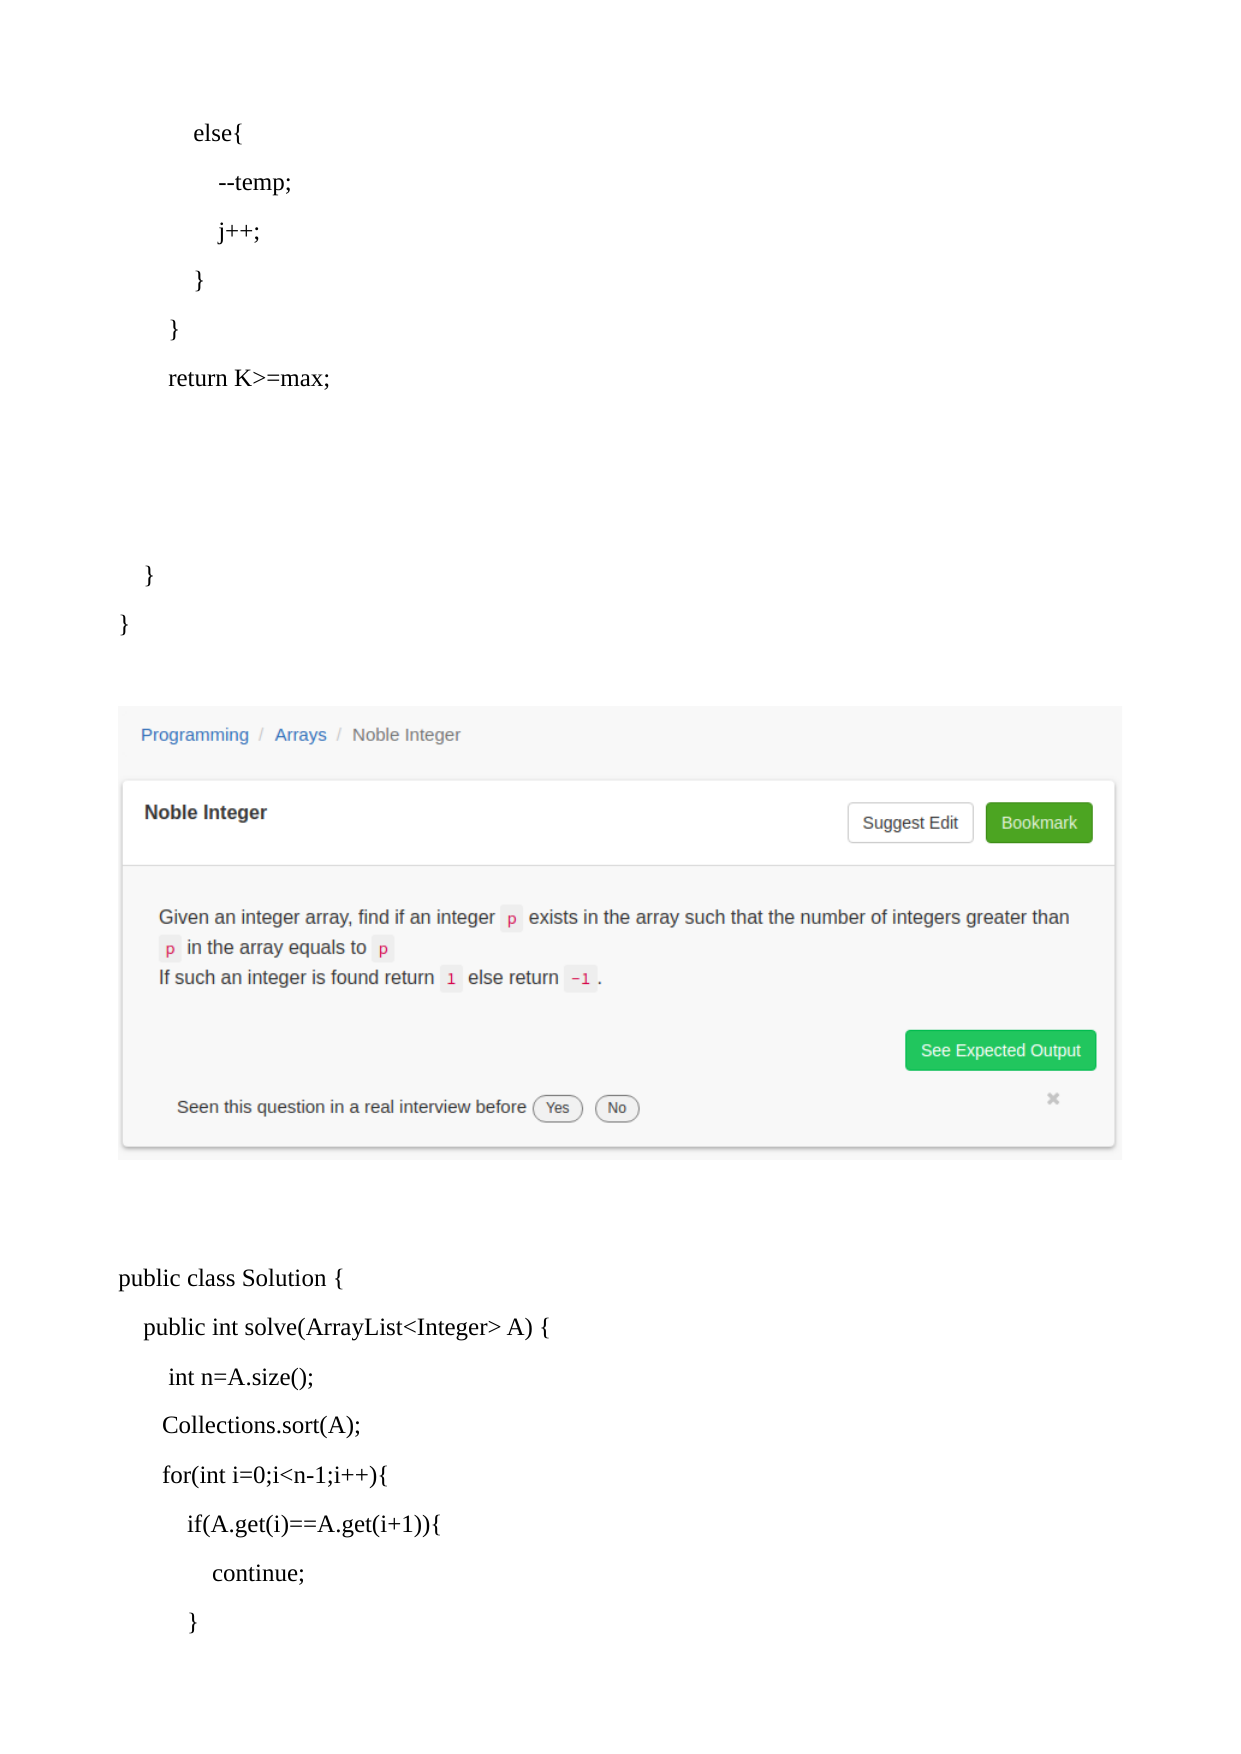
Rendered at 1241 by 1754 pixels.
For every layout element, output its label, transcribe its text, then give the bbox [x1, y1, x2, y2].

text for(int i=0;i<n-1;i++){ [118, 1460, 1122, 1488]
text } [118, 314, 1122, 343]
picture [118, 706, 1123, 1160]
text if(A.get(i)==A.get(i+1)){ [118, 1509, 1122, 1537]
text Collections.sort(A); [118, 1411, 1122, 1439]
text } [118, 609, 1122, 637]
text return K>=max; [118, 363, 1122, 392]
text --temp; [118, 167, 1122, 196]
text } [118, 560, 1122, 588]
text public int solve(ArrayList<Integer> A) { [118, 1312, 1122, 1341]
text } [118, 1607, 1122, 1636]
text continue; [118, 1558, 1122, 1587]
text public class Solution { [118, 1263, 1122, 1292]
text int n=A.size(); [118, 1362, 1122, 1390]
text } [118, 265, 1122, 294]
text j++; [118, 216, 1122, 245]
text else{ [118, 118, 1122, 147]
